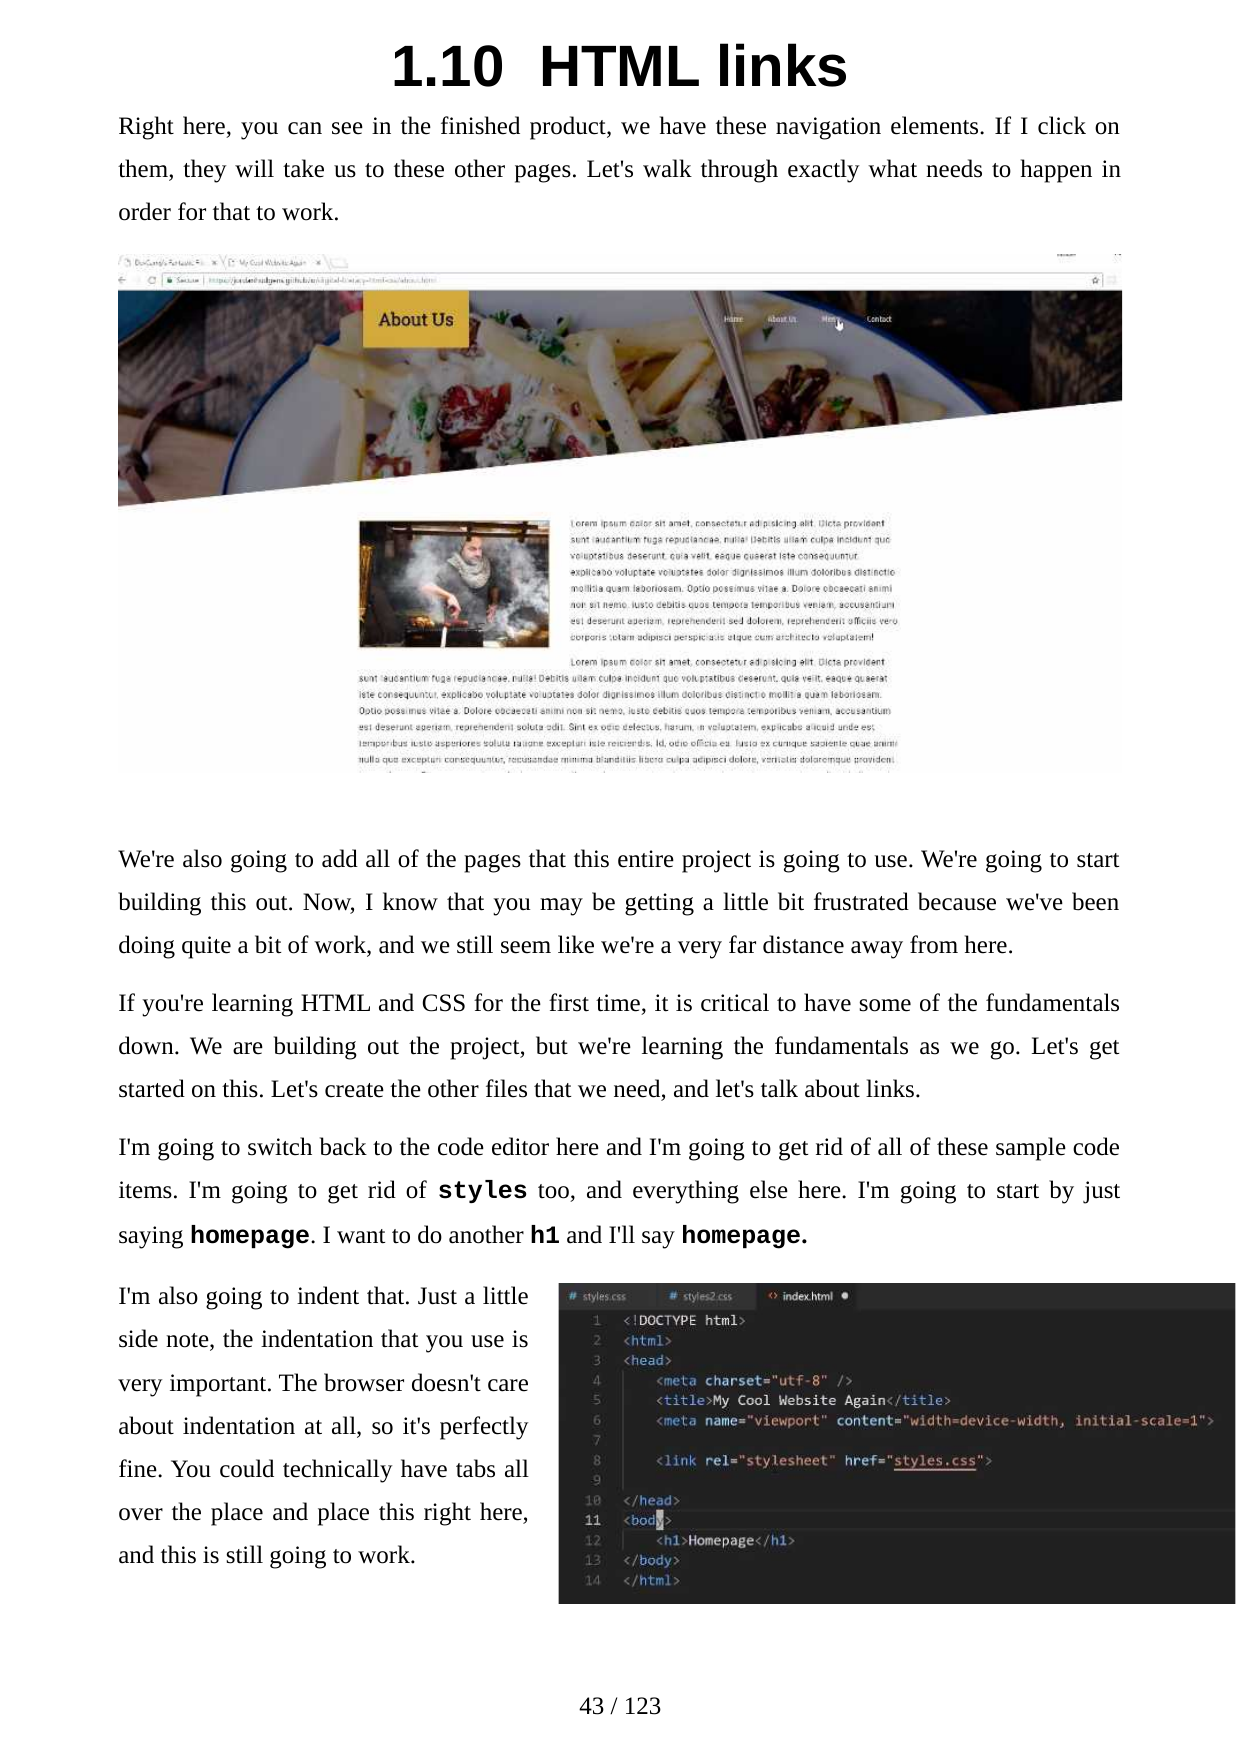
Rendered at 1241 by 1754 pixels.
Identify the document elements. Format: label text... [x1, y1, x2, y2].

text If you're learning HTML and CSS for the first time, it is critical to have some of the fundamentals down. We are building out the project, but we're learning the fundamentals as we go. Let's get started on this. Let's create the other files that we need, and let's talk about links. [118, 988, 1122, 1103]
text Right here, you can see in the finished product, we have these navigation elements. If I click on them, they will take us to these other pages. Let's walk through exactly what needs to happen in order for that to work. [118, 111, 1122, 226]
title 1.10 HTML links [118, 31, 1122, 98]
text I'm also going to indent that. Just a little side note, the indentation that you use is very important. The browser doesn't care about indentation at all, so it's perfectly fine. You could technically have tabs all over the place and place this right here, and this is still going to work. [118, 1281, 1122, 1569]
picture [118, 254, 1123, 773]
text We're also going to add all of the pages that this entire project is going to use. We're going to start building this out. Now, I know that you may be getting a little bit frustrated because we've been doing quite a bit of work, and we still seem like we're a very far distance away from here. [118, 844, 1122, 959]
text I'm going to switch back to the code editor here and I'm going to get rid of all of these sample code items. I'm going to get rid of styles too, and everything else here. I'm going to start by just saying homepage. I want to do another h1 and I'll say homepage. [118, 1132, 1122, 1251]
picture [558, 1283, 1236, 1604]
